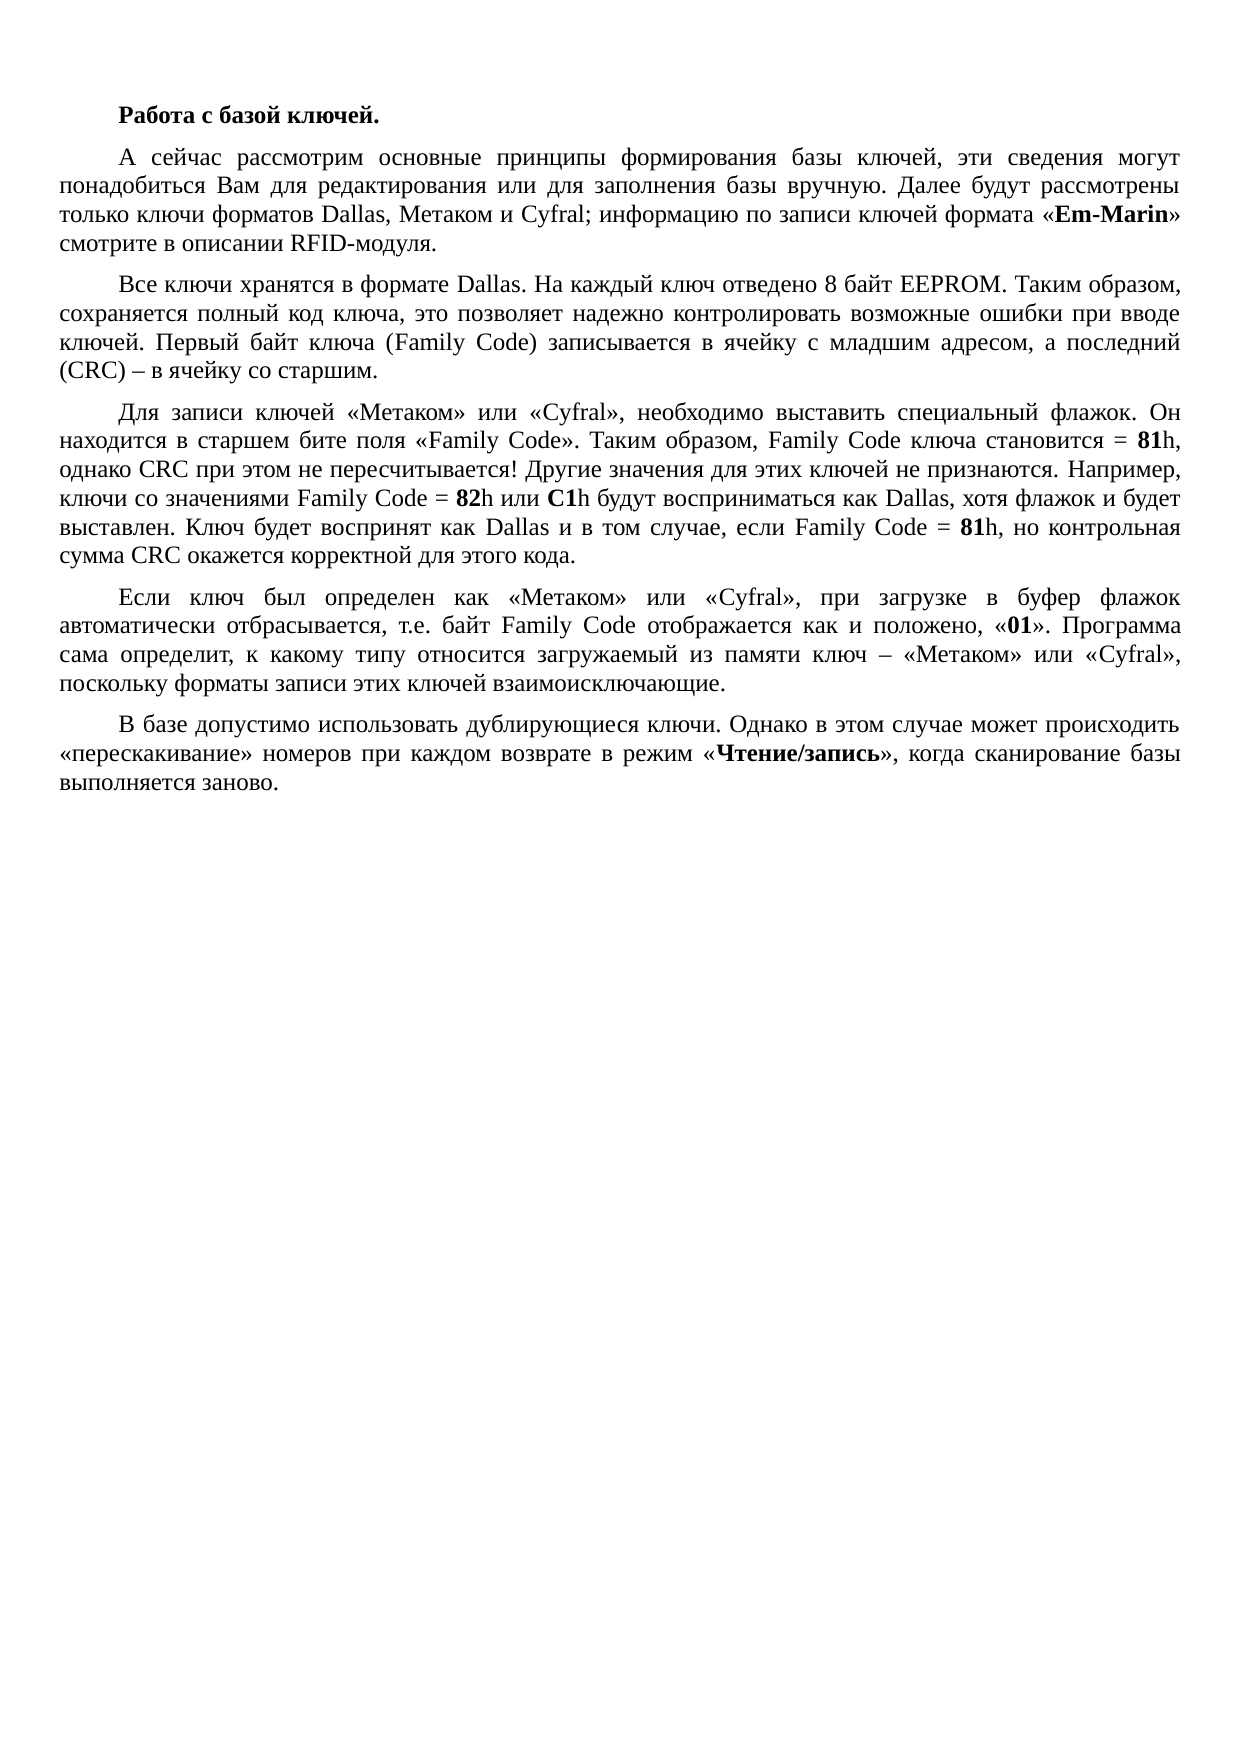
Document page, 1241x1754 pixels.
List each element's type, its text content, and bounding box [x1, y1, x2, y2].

text Для записи ключей «Метаком» или «Cyfral», необходимо выставить специальный флажок. Он находится в старшем бите поля «Family Code». Таким образом, Family Code ключа становится = 81h, однако CRC при этом не пересчитывается! Другие значения для этих ключей не признаются. Например, ключи со значениями Family Code = 82h или C1h будут восприниматься как Dallas, хотя флажок и будет выставлен. Ключ будет воспринят как Dallas и в том случае, если Family Code = 81h, но контрольная сумма CRC окажется корректной для этого кода. [59, 397, 1181, 569]
text Все ключи хранятся в формате Dallas. На каждый ключ отведено 8 байт EEPROM. Таким образом, сохраняется полный код ключа, это позволяет надежно контролировать возможные ошибки при вводе ключей. Первый байт ключа (Family Code) записывается в ячейку с младшим адресом, а последний (CRC) – в ячейку со старшим. [59, 269, 1181, 384]
text А сейчас рассмотрим основные принципы формирования базы ключей, эти сведения могут понадобиться Вам для редактирования или для заполнения базы вручную. Далее будут рассмотрены только ключи форматов Dallas, Метаком и Cyfral; информацию по записи ключей формата «Em-Marin» смотрите в описании RFID-модуля. [59, 142, 1181, 257]
text В базе допустимо использовать дублирующиеся ключи. Однако в этом случае может происходить «перескакивание» номеров при каждом возврате в режим «Чтение/запись», когда сканирование базы выполняется заново. [59, 709, 1181, 795]
text Работа с базой ключей. [59, 100, 1181, 129]
text Если ключ был определен как «Метаком» или «Cyfral», при загрузке в буфер флажок автоматически отбрасывается, т.е. байт Family Code отображается как и положено, «01». Программа сама определит, к какому типу относится загружаемый из памяти ключ – «Метаком» или «Cyfral», поскольку форматы записи этих ключей взаимоисключающие. [59, 582, 1181, 697]
